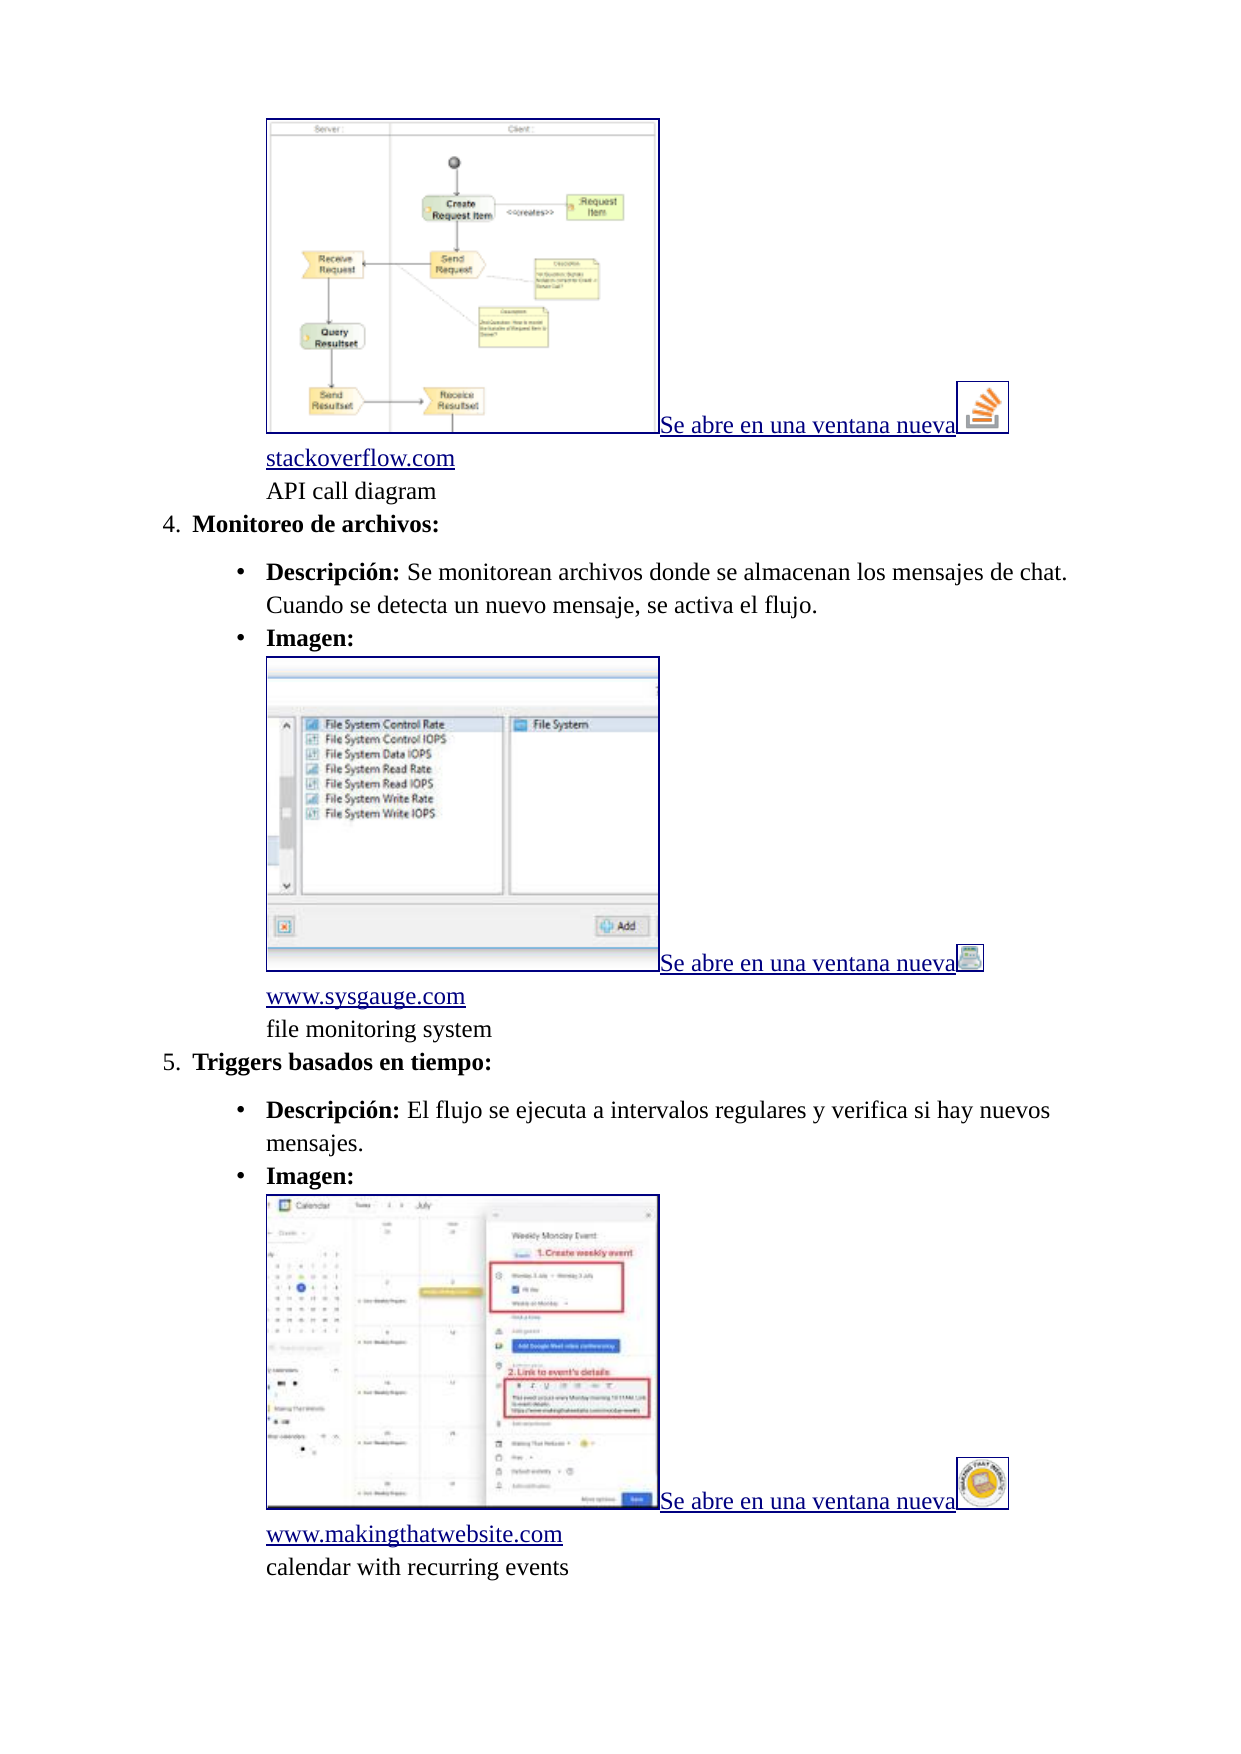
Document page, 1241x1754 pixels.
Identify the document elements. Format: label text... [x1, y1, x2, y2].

picture [958, 945, 983, 970]
picture [958, 382, 1008, 432]
list API call diagram [236, 476, 1122, 505]
list Se abre en una ventana nuevastackoverflow.com [236, 118, 1122, 472]
list Descripción: Se monitorean archivos donde se almacenan los mensajes de chat. Cuando se detecta un nuevo mensaje, se activa el flujo. [236, 557, 1122, 619]
list Monitoreo de archivos: [162, 509, 1122, 538]
picture [267, 658, 658, 970]
list Se abre en una ventana nuevawww.makingthatwebsite.com [236, 1194, 1122, 1548]
list calendar with recurring events [236, 1552, 1122, 1581]
picture [958, 1458, 1008, 1508]
list Imagen: [236, 1161, 1122, 1190]
list Descripción: El flujo se ejecuta a intervalos regulares y verifica si hay nuevos mensajes. [236, 1095, 1122, 1157]
list Se abre en una ventana nuevawww.sysgauge.com [236, 656, 1122, 1010]
list file monitoring system [236, 1014, 1122, 1043]
picture [267, 120, 658, 432]
list Imagen: [236, 623, 1122, 652]
picture [267, 1196, 658, 1508]
list Triggers basados en tiempo: [162, 1047, 1122, 1076]
